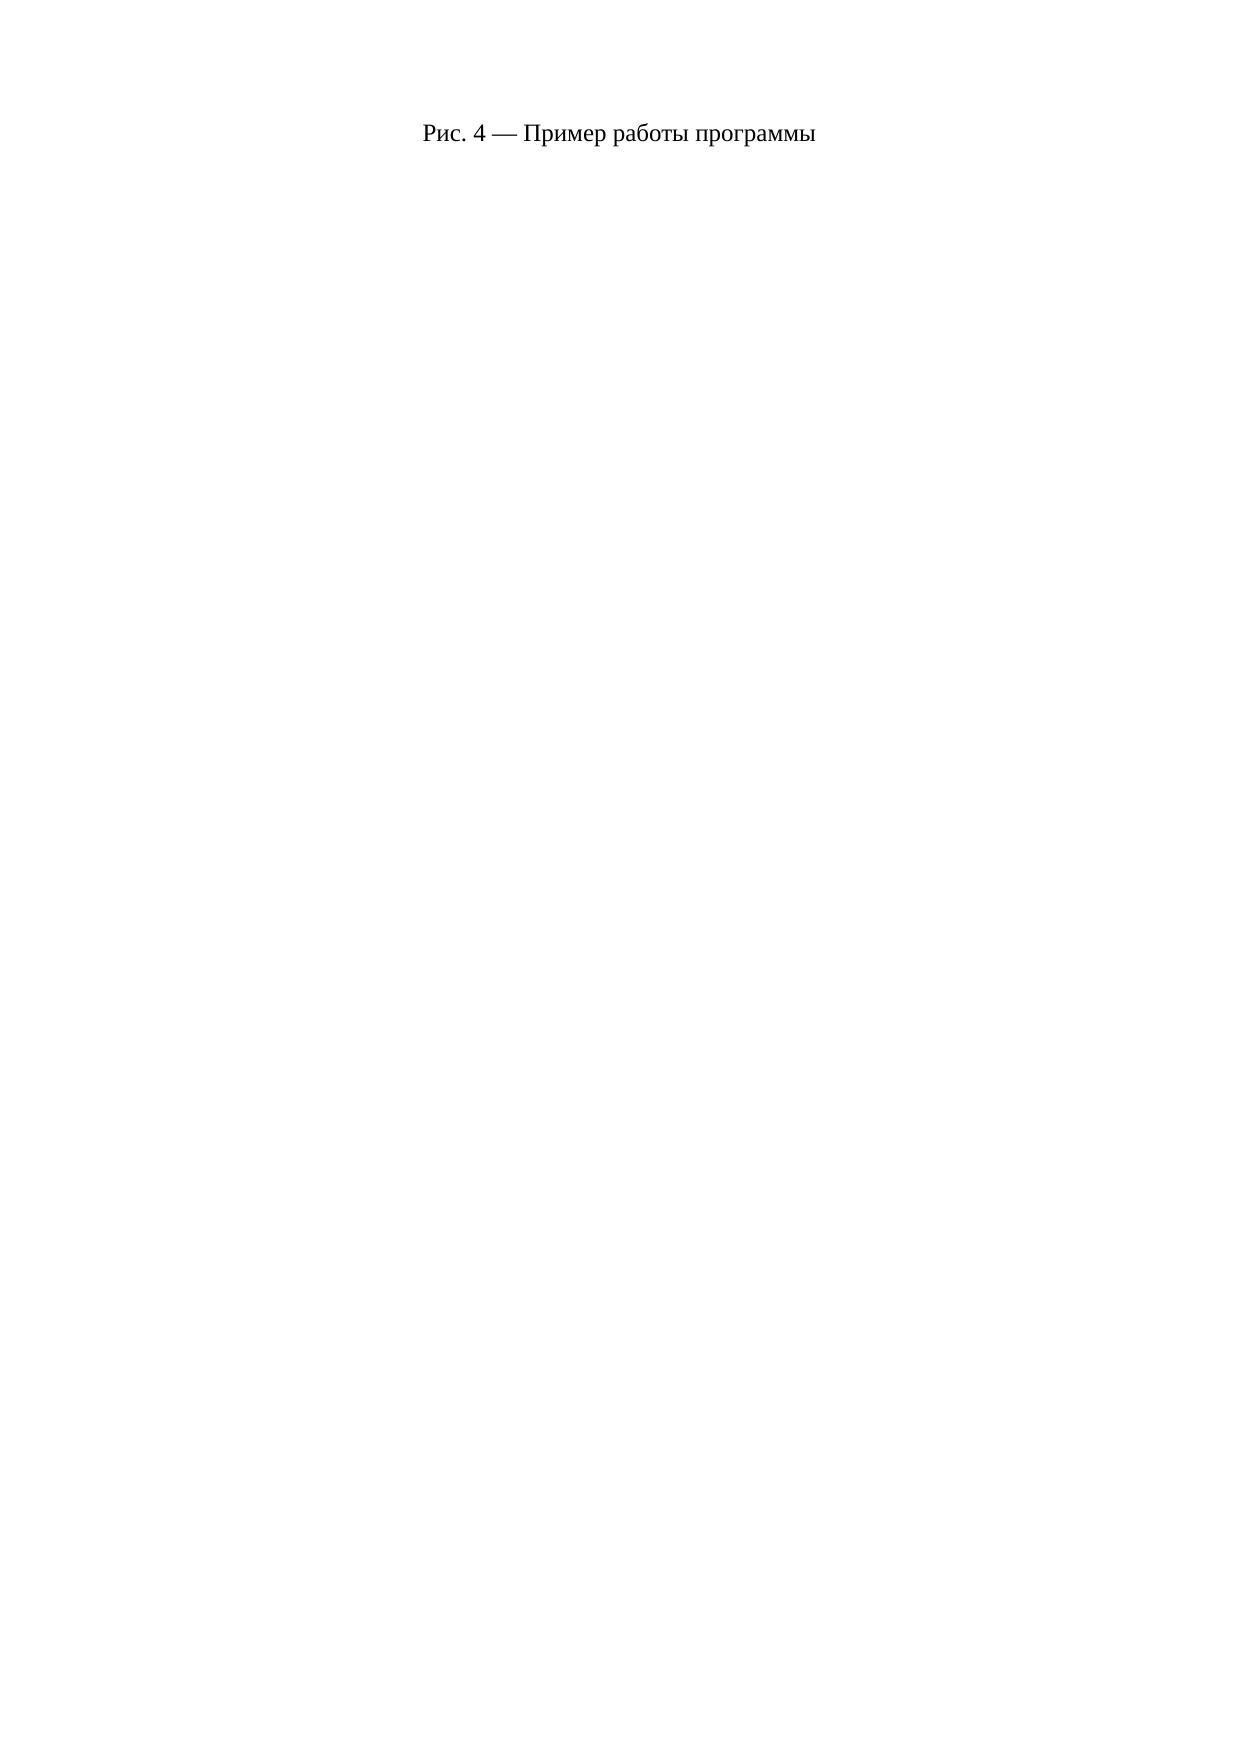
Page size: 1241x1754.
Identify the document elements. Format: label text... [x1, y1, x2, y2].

text Рис. 4 — Пример работы программы [116, 118, 1122, 147]
